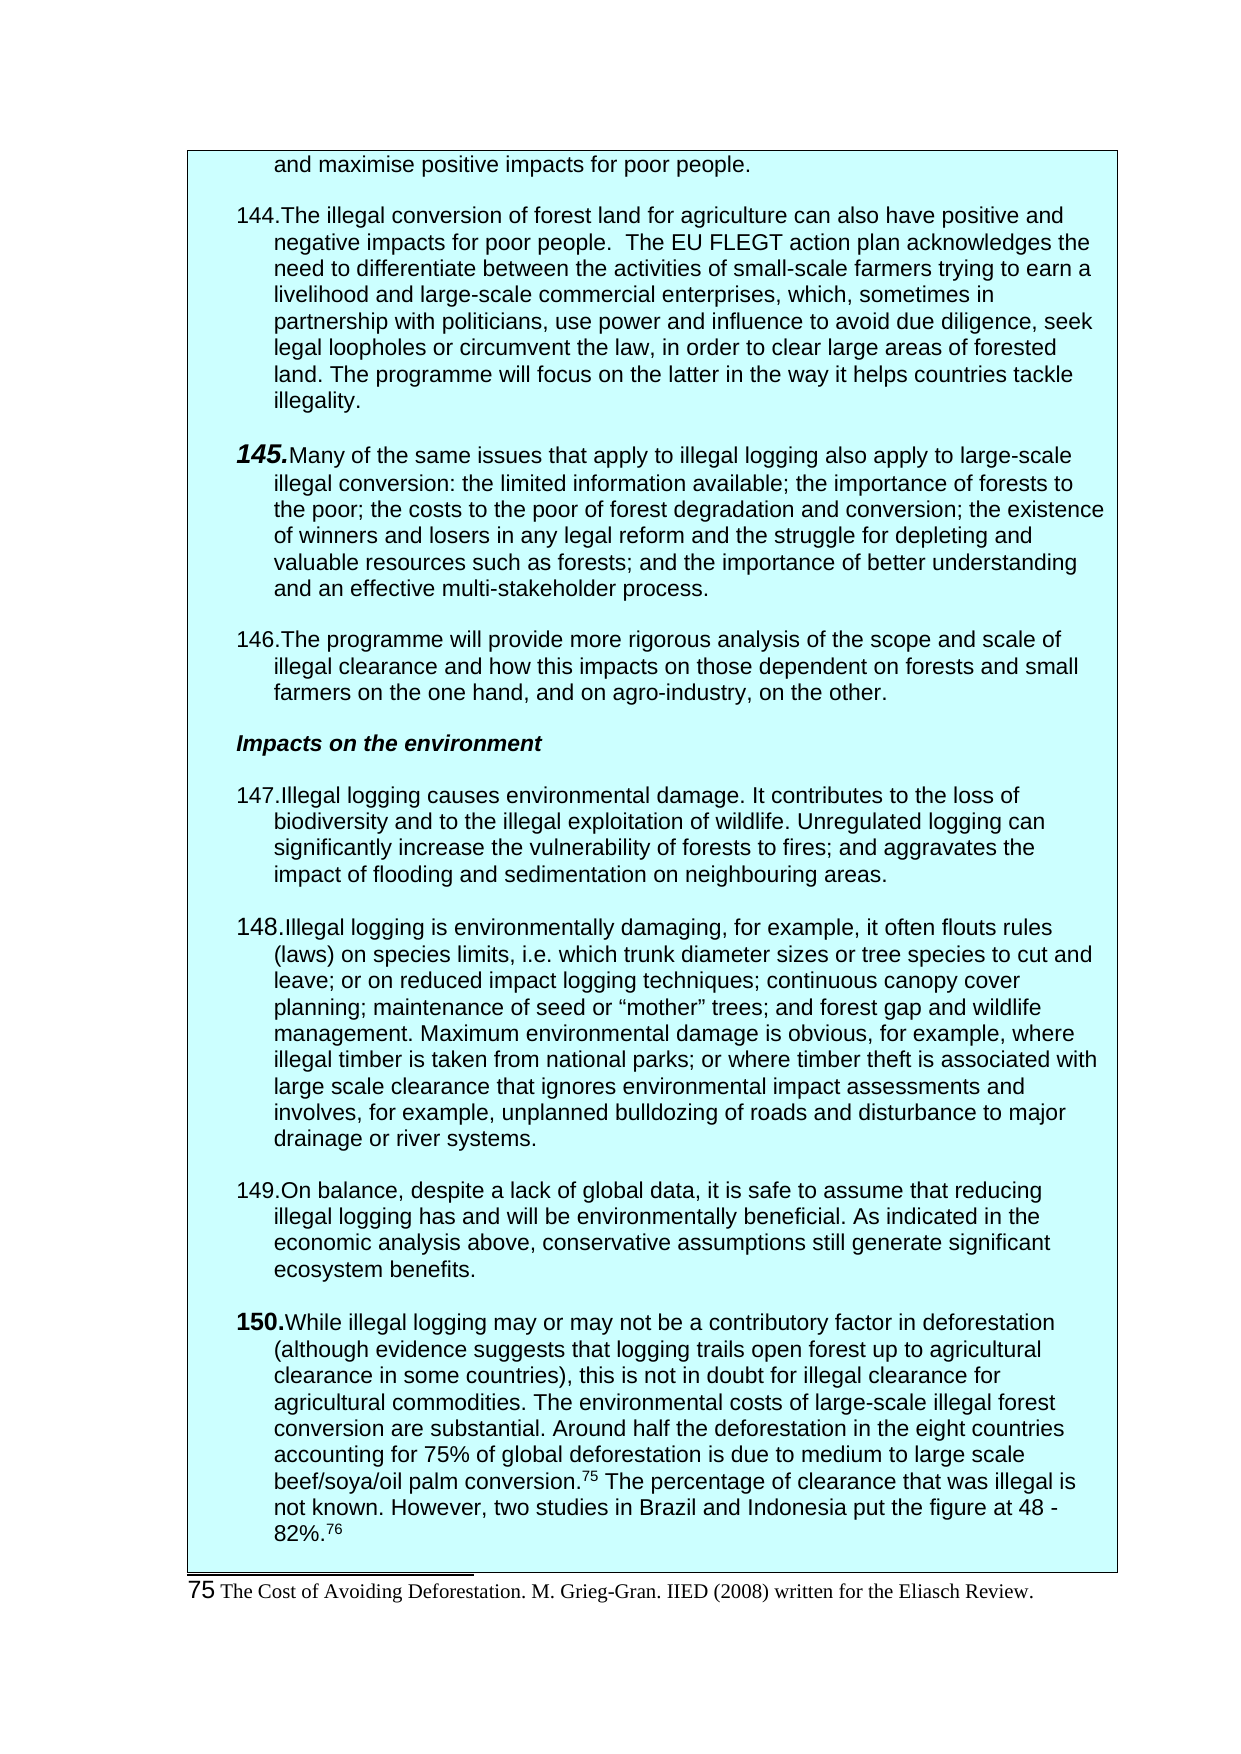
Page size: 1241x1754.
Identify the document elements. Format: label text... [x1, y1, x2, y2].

table_cell C. Appraisal of options Option 2 is recommended: that the programme addresses illegal logging and related trade while broadening its scope to address other commodities, such as palm oil, soy, beef and leather, which are sourced illegally. The economic case and value for money The economic case is robust for Option 1 (address illegal logging only) even with full costs and conservative benefits. A medium impact scenario, which assumes that illegal logging leads to deforestation but half of clearance is diverted elsewhere, gives a benefit-cost ratio of £38 for every £1 invested in the intervention (38:1), and an internal rate of return (IRR) of 218%. Incremental costs and benefits for the base case have been discounted over a twenty-five year period (2011-2035) using a discount rate of 3.5%. The Internal Rate of Return (IRR) – the discount rate which gives a Net Present Value (NPV) of zero – has also been calculated. Discount rates are higher in partner countries, typically between 8% and 15%. Sensitivity analysis was therefore carried out using two higher discount rates. These and the IRR’s show that the results are insensitive to the choice of discount rate for all except the most pessimistic scenarios. If timber logged illegally is logged legally in the same location or elsewhere, and taxed, the governments concerned benefit from additional forest revenues collected. The net present value of the additional forest revenue captured by developing country exchequers is estimated at between £2 and £13 billion over the period to 2035 depending on the impact achieved. Twelve alternative forest degradation and deforestation scenarios were developed to appraise the economic impacts of reducing illegal logging. Avoiding illegal logging of between 126 and 272 million cubic metres of timber by 2020 will protect between 6 and 14 million hectares of forest from degradation (medium and high scenarios). This leads to reduced forest degradation and deforestation, with consequent environmental benefits in terms of ecosystem services, notably carbon storage. Tackling illegal logging alone averts the loss of 70 tonnes of CO2e emissions per hectare of natural forest and avoids the loss of other forest goods and services valued at £15 per hectare. If illegal logging leads to deforestation, which is often the case, these losses increase by a factor of 12. The scenario for the central case for Option 1 assumes that a reduction in illegal logging will protect 22 million hectares from deforestation by 2035, averting the loss of 845 tonnes of CO2 e emissions per hectare and the loss of £182 per hectare of other forest goods and services. Poor people dependent on forests benefit directly and indirectly from the forest ecosystem services retained if illegal logging is controlled. The cost per tonne of CO2 averted is less than £3.50 under all the medium scenarios (and under £10 under the most pessimistic scenario). This compares with a current market price for European Emission Allowances (EUA) of around £13 per tonne, and a shadow carbon price of between £25 – £50 per tonne CO2. Carbon dioxide was conservatively valued at the current market price for European Emission Allowances (£13 per tonne). The economic model was also run using higher shadow carbon prices of £25 per tonne (Defra) and £50 per tonne (DECC), and using the inflated 2010-2050 series of traded carbon prices provided by DECC which rise from £14 per tonne in 2011 to £103 per tonne in 2035. Option 2 will generate the same benefits as Option 1, and additional benefits from a reduction in illegally-sourced agricultural commodities. Forest loss is currently 13 million hectares per year, around half of which is due to clearance for medium/large scale agriculture. Without the programme, deforestation and agricultural clearance is assumed to halve by 2030. This is midway between the EU target (zero by 2030) and an unchanged rate of forest loss. In addition to reducing illegal logging, Option 2 averts the illegal conversion of between 9 and 26 million hectares of forest to beef, soya bean and palm oil over the period to 2035 (low and high scenarios). The scenario for the central case averts the illegal clearance of 17 million hectares of forest by 2035. Assuming half of illegal forest clearance is diverted onto degraded land, this option avoids the loss of 845 CO2e emissions per hectare of natural forest that is not cleared, as well as the loss of a further £182 per hectare of forest goods and services. However, if cash crops are diverted onto degraded land, there may be some displacement of subsistence crops. Nonetheless any benefits that might be lost by subsistence farmers from large scale agricultural land acquisition of degraded land may not outweigh the lack of compensation to those losing resources from natural forest cleared for large scale plantations. It is worth noting that there is an ample area (446 million hectares) of non-cultivated land globally, including in Africa, suitable and available for cropping, and which is non-forested, non-protected and populated with less than 25 persons/km2 (or 20 ha/household). This is equivalent to almost one third of globally cropped land (1.5 billion ha). Nonethelessthere will be increased competition for land in the future. Even taking into account expected agricultural yield increses, estimates suggest that the world in 2050 will require expansion of agriculture onto 120-200 million hectares of land, including on current trends, an additional 12 million hectares of oil palm. The programme will ensure that poor people are not disadvantaged by measures to control illegal large-scale agricultural conversion. It is also assumed that agricultural yields or productivity increase on legal commodity enterprises (i.e. there is more intensified production) and that this also helps reduce pressure on forests and avoid forest conversion. The economic case for Option 2 tackling illegal logging and forest clearance from other commodities) is stronger than the case for Option 1. A medium impact scenario (deforestation with diversion) has a benefit-cost ratio of 52:1, and an IRR of 234%. The most pessimistic scenario (low impact, degradation with diversion) has a benefit-cost ratio of 12:1 and an IRR of 65%. The cost per tonne of CO2 averted is less than £ 0.5 under all the medium scenarios (and under £1 for the most pessimistic scenario). Total incremental costs of £3.8 billion over the next ten years are based on a maximum UK cost of £250 million (See Financial Case), together with further associated private sector contributions, as well as from inputs from the EU, China, USA, Japan and other countries. The total of £3.8 billion in incremental costs compares with a Chatham House estimate of £1 billion to £3 billion spent over the past decade on efforts to prevent illegal logging, including efforts by Japan and USA. The next ten years will need a similar global effort to continue the reduction in illegal logging (79% of costs) and the start of a global effort to begin the reduction in illegal large-scale agricultural clearance (21% of costs). The economic case for the programme is relatively insensitive to these estimates of global costs. Costs would need to increase by a factor of 12 to more than £45 billion for 2011-2020 for the worst case Option 2 scenario to reduce to merely break-even. A conservative market price of £13 per tonne CO2 is used. There is a good case for using a higher shadow carbon price of £25 – £50 per tonne CO2. Using the higher of these gives a benefit-cost ratio of 38:1 and an IRR of 23% for the worst case Option 1 scenario, and a benefit-cost ratio of 47:1 and an IRR of 136% for the worst case Option 2 scenario. Key governance, political and social appraisal issues Political economy and corruption Governance of the forest sector in many poor countries is a microcosm of broader governance problems. Political competition for forest resources revolve around informal, personalised relations between political and economic elites. In some countries stability relies on the creation of economic rents from forests in exchange for political and financial support. Bureaucratic capacity, judicial oversight and democratic accountability are weak, and there are few incentives and opportunities for collective action by less powerful groups. The result is systemic corruption; exclusive private benefits for a few; weak incentives to protect the livelihoods and rights of poor people or to create public goods (especially public goods such as emissions reductions and protection of biodiversity that are relatively intangible and long-term); and weak capacity to manage competing private interests or the balance between public and private interests. Particular opportunities for corruption include payments from timber companies to members of the military, politicians and senior officials to obtain timber concessions or approvals for timber processing, and to avoid the payment of fines, fees and taxes (so-called "grand" corruption); and bribes paid to more junior officials and military personnel, for example to provide false documentation relating to harvesting, movement, or export of timber, or to overlook non-compliance with formal regulations (so-called "petty" corruption). The programme will help countries and organisations toput in place measures to gather evidence, publish information, strengthen judiciary and enforcement capacity that reduce the bribery or extortion, which has major impacts on revenue collection, with a focus on bringing significant cases to book that, by their example, will change behaviour more widely, and on those that negatively impact low income households. Paying small bribes can represent a higher share of poor people’s total income than for better off households or enterprises. Poor smallholders may be asked to pay bribes in exchange for “permission” to clear forest land for smallholder soy production or to rear a few cattle. Unclear legality and transparency There is often a lack of clarity about the legal framework governing the use of forests, and about benefit sharing arrangements, tenure and use rights; an uneasy mix of customary and statutory law; and widespread non-observance (and often lack of legitimacy) of formal legal provisions. Where enforcement does take place it may be arbitrary, or coercive. In some countries, weak central government control over local authorities, or high levels of autonomy for decentralised regions lead to divergent laws and policies between national and sub-national levels of government. By helping countries clarify the definition of legality and establish a legality assurance system, the programme helps a country shed light on the way it allocates its forests to different uses and in whose benefit. It helps countries place this information in the public domain. Drivers of change This programme will build on two drivers of change. First, NGO and private sector backing, which has already driven changes in the main consumer markets (principally the US and EU), and provided incentives for producer countries (including Indonesia, Cameroon and the Brazilian Amazon). Second, skilful design of voluntary partnership agreements (VPAs) under the EU FLEGT action plan which has created locally driven, multi-stakeholder processes in producer countries that bring together government, business and civil society actors, enabling them to reach a common understanding of forest governance problems and identify shared interests in addressing them. The process already has local “ownership”: it is voluntary, and respects the sovereignty of the country which must reach its own definition of "legality" (the focus on “legality”, which is much easier to define and verify than “sustainability”, has facilitated agreement). These drivers bring reputational pressure to bear on governments and business. They create shared government and private sector interests in secure or improved access to key markets. They align these interests with civil society concerns to protect the environment and the interests of forest dependent and indigenous communities. All stakeholders benefit from increased organisational capacity, stimulated by the demands of the FLEGT treaty negotiation and implementation process and supported by external assistance. But looking ahead, the scope for relatively “easy wins” is diminishing: tackling less tractable aspects of the illegal logging problem, including harvesting by small-scale concessionaires for the domestic market, or over-cutting in licensed areas, requires a more thorough overhaul of government policy and regulation. Hence the importance of treaties or VPAs in the approach. Treaties or Voluntary Partnership Agreements (VPAs) as an approach Voluntary Partnership Agreements (VPAs) have the potential to increase transparency and accountability, and to achieve a better balance between public and private goods, more equitable distribution of private benefits, and more civic ways of managing conflicting interests. But the gains to date remain fragile, and implementation by countrieswill bring different challenges from the negotiation and agreement of actions. In many poor producer countries civil society is weak and fragmented, and there are significant constraints within the forest service and government more generally in terms of capacity to design and implement effective policy. This is why a major element of the new programme (Output 1) will build on the experience of DFID’s Forest Governance and Trade project, to support, in addition to negotiation, the implementation of a growing number of VPAs. Implementation of a credible legality assurance system is a priority, and involves a direct challenge to the private interests driving corrupt behaviour arising from allocation of timber concessions, movement of wood products and imposition of fees and taxes. The VPA, as a formal treaty, imposes concrete obligations on signatories, with related monitoring requirements. Reporting against indicators must be independently verified and transparent, and covers tax compliance, legality (including the processes by which forests are allocated), as well as community forest use and rights, where this issue is covered in national legal frameworks. The VPA process also offers the potential to move beyond the narrow issue of legality of exports to the EU, and to secure broader improvements in forest governance. For example: the annexed chapter in the agreement identifies the need for future reforms to the legal framework; and the VPA "do no harm" provision provides an entry point to pursue community rights. Evidence, research and stakeholder participation In addition to supporting negotiation of a growing number of new VPAs, DFID assistance through the programme will support broader EU efforts to strengthen implementation, in two main ways. It will provide funding, access to research and policy ideas based on experience elsewhere (for example on how to tackle small-scale logging for the domestic market), and support for strengthening technical and organisational capacity. Experience under the Forest Governance and Trade project highlights the importance of a flexible approach able to draw on local as well as external resources to provide timely and well targeted access to technical and financial support for a range of stakeholders including very local level community based organisations, NGOs, parliamentarians, and the private sector as well as government. The process of negotiating and implementing a FLEGT VPA involves all affected parties, including a wide range of stakeholders from grassroots organisations, to local NGOs, domestic and exporting market associations and companies, as well as government bodies. However, the relative capacity and bargaining power of different groups varies. This programme will build the capacity of associations representing remoter, smaller and fragmented businesses and interests, including those that involve large numbers of poor people (e.g. carpenter furniture-maker or women bark-stripper associations). It will enable social civil society and trade networks to help their local developing country peers represent and communicate their members’ interests better. As the programme extends to other commodities it will help smallholder bodies participate in national structures such as palm oil boards and soybean federations. Role of EU in ensuring integrity It can help sustain the active interest and engagement in VPA implementation of government, business and civil society stakeholders by using the EC’s leverage as a treaty partner to protect the integrity of the process, and in particular by helping to strengthen civil society participation. Continued, active engagement of all stakeholders is crucial: for example monitoring of timber allocations and the legal arrangements governing them requires civil society to remain alert and involved; addressing the problem of chainsaw logging for the domestic market requires sustained pressure on government from business, and civil society. The EU, with DFID support, has a critical role to play in ensuring that broader forest governance reforms, including those that could benefit poor people, stay on the agenda. The EU also plays a key role in trade and climate related policy, where particular competencies are shared between the European Commission, Parliament and Member States. Applying the approach to other commodities beyond timber From a political economy perspective, there are a number of similarities between timber and internationally traded agricultural commodities such as beef, soy and palm oil. There is increasing awareness of the link between these commodities and deforestation, and the implications for climate change; and increasing NGO pressure on the private sector and governments in consumer and producer countries. Investment decisions will be easier, raising capital and finance easier and marketing of agricultural commodities easier, if business and consumers know that products have been legally sourced and produced on forest land that was not cleared illegally. A recent evaluation by the World Bank on forests and low carbon development concluded that a strategy for beef and bean in the Amazon reliant only on voluntary private sector initiative had been problematic and difficult. A combination of pressure from buyers, independent monitoring of enforcement, NGO engagement and clear government legal framework combined with national sanctions for non-compliance proved more effective. Some of the same contextual problems apply as for illegal logging, for example the increasing importance of emerging markets such as China. These similarities suggests that there is potential for applying some of the demand and supply side measures that have played a part in reducing illegal logging to addressing the issue of deforestation linked to production of agricultural commodities. But addressing commodities involves additional challenges, including the fact that commodities have greater economic importance, involve more stakeholders, and can have more complex trade regimes and supply chains. Tens of millions of poor people are employed as smallholders and in agro-industry related to livestock, soy and palm oil (with over 15 million people in the oil palm smallholder sector alone) but there are significant variations between commodities and regional markets. For example, soybean cultivation and its processing into animal feedstock employ less labour than oil palm cultivation and palm oil processing. The programme will help communicate best practice (e.g. improved seed stock, inter-cropping, cover crops, small-scale mills, and mobile card harvest schemes to guarantee employment, small-scale mills) that benefit small farmers, including “loose fruit” schemes that give special palm fruit cutting rights to women. Palm oil, soy and beef enterprises that establish themselves illegally are less likely to follow labour and employment laws, particularly when it comes to protection for labour gangs employed in burning to clear land or herbicide spraying or harvesting. In some cases gang labour in illegal activities suffers near “slavery” conditions. The programme will help ensure that labour laws are understood and applied. The programme will support analysis on the dynamics of land conversion in different countries, and the characteristics of associated markets. It will help review the legal steps and procedures which act as barriers to market entry for smallholders or which “criminalize” those who engage in the market. Palm oil, soy and beef markets include significant smallholder supply and production sectors. Establishment costs for commodity production are reduced by illegal forest clearance, particularly for large scale but capital-intensive producers. In addition, commodity production that results from opaque and speculative deals is less likely to employ existing communities than legally established business. Indeed the former tends to result in eventual dispossession, particularly of forest dependent people whose social organisation is less recognised by formal political and legal institutions. The programme will promote business partnerships involving small holders and communities that bring benefits and employment into the local area. Forest dependant peoples More than 1 billion poor people depend to varying degrees on forests for their livelihoods, with many more depending on the ecosystem services they provide. About 60 million indigenous people are almost wholly dependent on forests. Some 350 million people who live within or adjacent to dense forests depend on them to a high degree for subsistence and income. Many of these practice swidden agriculture, tree farming and wild food gathering. Forests provide the basic goods and services for sustainable livelihoods and guard against vulnerability. The predominant social impact of forest degradation and deforestation is on the security and well-being of the poor. Case studies in Brazil, Indonesia and India found that ecosystem services and non-market goods accounted for between 47% and 90% of the total income of the poor. Illegal logging deprives poor people of this income and their livelihoods. Revenue collection and distribution The FLEGT treaty or VPA agrees binding actions that benefit poor people; for example, the percentage of tax revenues that are collected and redistributed. The programme will ensure that laws and rules on benefit-sharing with communities are communicated to poor people and are understood by them. It enables them to scrutinise systems, and identify problems and solutions that are in their interest. Forest tenure, rights and gender The programme, through the VPA, resolves problems of implementing existing regulations on community or village forest use and rights. Where a country’s legal framework does not include such regulations, the programme allows stakeholders to place community tenure and use rights on the agenda as well as other rules that protect the role of forests for social welfare purposes. Furthermore roles, rights and access to forest resources and markets are very different for men and women (gender-differentiated) and vary greatly from culture to culture. This programme will support women, men and minority ethnic groups to air their views about which tenure and legislative arrangements best meet their needs. The majority of the world’s forests (between 70-80%) are under State as distinct from private or community control. Forest land is highly, although not effectively, regulated. Research from countries like Mexico, China and Bolivia indicate that secure forest tenure has led to increased revenues to local people from forests including timber harvests. It will support poor people so they are able to have a say about their rights and their responsibilities in relation to forests in such a way that it benefits their livelihoods. In some countries there are regulations that control the planting of trees on farms. The programme will focus on the process of defining legality where there are provisions for modification to regulations that control or forbid the harvest of trees or tree products by small farmers and communities even if they own the land. This will increase income earning opportunities and reduce the hurdles in taking such products to market. The programme will monitor whether these modifications are implemented, complied with, and their impacts on poverty. Alternative livelihoods A VPA treaty cannot include any liability for the EU to pay for decommissioning or for compensating non-legal operators. Nor does it oblige the EU to provide expanded alternative livelihoods development projects in the event of major sector restructuring arising from legal reform (although REDD finance from elsewhere may). However, the programme will actively help countries develop evidence-based policy prescriptions that increase benefits to the poorest from the forest sector, and where the sector requires restructuring, help develop options that would generate alternative livelihoods outside the forest sector. The programme will contribute to establishing poverty baselines and poverty reduction impact assessments, as well as providing legal advisory services to more vulnerable groups. This will enable governments and other stakeholders, including forest communities, associations of chainsaw operators and tree farmers, to calculate the costs and benefits of legal reform, contest decisions and pilot alternative livelihood approaches where appropriate. Safeguards, winners and losers Successfully addressing illegal logging will create losers as well as winners and may incur costs for some of the rural poor, for example, in countries which have large informal chainsaw industries, such as Ghana and Cameroon, which may not be “legalised”. The VPAs include a social “do no harm” safeguard with mandatory obligations on both parties to monitor the impacts on poor people and on these groups, thereby creating an incentive to formalise them within the legal framework. The programme will help the EU and countries find solutions to the illegal logging problem that are “equitable and just” and “do not have an adverse impact on poor people.” It will also build and strengthen different stakeholder groups, particularly of small businesses, women and poorer communities engaged in forest activities, so that they are able to negotiate and implement changes that benefit them. It will strengthen civil society and governments so they can effectively monitor the direct and indirect impacts of the changes in legality of logging in the countries concerned, and design and implement measures which mitigate negative impacts and maximise positive impacts for poor people. The illegal conversion of forest land for agriculture can also have positive and negative impacts for poor people. The EU FLEGT action plan acknowledges the need to differentiate between the activities of small-scale farmers trying to earn a livelihood and large-scale commercial enterprises, which, sometimes in partnership with politicians, use power and influence to avoid due diligence, seek legal loopholes or circumvent the law, in order to clear large areas of forested land. The programme will focus on the latter in the way it helps countries tackle illegality. Many of the same issues that apply to illegal logging also apply to large-scale illegal conversion: the limited information available; the importance of forests to the poor; the costs to the poor of forest degradation and conversion; the existence of winners and losers in any legal reform and the struggle for depleting and valuable resources such as forests; and the importance of better understanding and an effective multi-stakeholder process. The programme will provide more rigorous analysis of the scope and scale of illegal clearance and how this impacts on those dependent on forests and small farmers on the one hand, and on agro-industry, on the other. Impacts on the environment Illegal logging causes environmental damage. It contributes to the loss of biodiversity and to the illegal exploitation of wildlife. Unregulated logging can significantly increase the vulnerability of forests to fires; and aggravates the impact of flooding and sedimentation on neighbouring areas. Illegal logging is environmentally damaging, for example, it often flouts rules (laws) on species limits, i.e. which trunk diameter sizes or tree species to cut and leave; or on reduced impact logging techniques; continuous canopy cover planning; maintenance of seed or “mother” trees; and forest gap and wildlife management. Maximum environmental damage is obvious, for example, where illegal timber is taken from national parks; or where timber theft is associated with large scale clearance that ignores environmental impact assessments and involves, for example, unplanned bulldozing of roads and disturbance to major drainage or river systems. On balance, despite a lack of global data, it is safe to assume that reducing illegal logging has and will be environmentally beneficial. As indicated in the economic analysis above, conservative assumptions still generate significant ecosystem benefits. While illegal logging may or may not be a contributory factor in deforestation (although evidence suggests that logging trails open forest up to agricultural clearance in some countries), this is not in doubt for illegal clearance for agricultural commodities. The environmental costs of large-scale illegal forest conversion are substantial. Around half the deforestation in the eight countries accounting for 75% of global deforestation is due to medium to large scale beef/soya/oil palm conversion. The percentage of clearance that was illegal is not known. However, two studies in Brazil and Indonesia put the figure at 48 - 82%. As with illegal logging, it cannot be assumed that averting illegal clearance means that legal clearance will not take place in the same location or elsewhere, although with different environmental impacts. The increasing demand for agricultural commodities makes this inevitable. However, this programme will ensure that legality review provides opportunities to specify environmental standards more clearly, and create policy incentives, for example, for higher biodiversity in plantations with forested corridors to facilitate wildlife movement and reduced agro-chemical applications. However, even if the effect was merely to divert a portion of the illegal clearance without changed management from high value primary forest to lower value primary forest, secondary forest, or degraded land, the environmental benefits would be substantial. The constraint imposed by the improved regulation of new clearance will also encourage higher yields and intensification on existing agricultural land. Building linkages between FLEGT and REDD+ The Forest Governance Markets and Climate (FGMC) programme builds “FLEGT-REDD+linkages”. There are two aspects of governance in relation to markets and climate and described by the EU as “FLEGT-REDD+ linkages”. One is the governance of REDD+. This covers the broad area of governance around carbon emissions financing schemes and monitoring systems, as well as of significant economic sectors that involve deforestation like mining, agriculture, infrastructure, energy, and a country’s whole national spatial land use plan. The second is a subset or microcosm of economy-wide governance and focuses on governance of the forest sector and forest-related markets or FLEGT. The governance aspects of “REDD+ readiness” involve inclusive and effective stakeholder participation in cross-sector planning and implementation; government coordination across different sectors and levels of government on REDD+; transparent and accountable systems for managing and distributing REDD+ finance and benefits; effective and transparent monitoring and independent national oversight bodies for REDD+ (particularly of REDD+ financing or accounting schemes and carbon monitoring); creation of REDD+ carbon baseline data; reporting on public and private finance for REDD+. FLEGT links to REDD+ by establishing clear roles, rights, regulations and responsibilities around forest concession allocation, tenure and conversion, including agriculture and plantation leasing; reform of national forestry taxation systems and formalisation of ownership or profit rights from forest; addressing rents from land uses that replace forests (e.g. palm plantations); improving the standards and behaviour of the markets and trade that drive these processes; strengthening civil society, community and private sector accountability institutions, independent monitoring, as well as statutory oversight institutions; building the capacity of state prosecutors, formal anti-corruption institutions, judges, law enforcement agencies, court officials, trade and customs inspectors. By building linkages between FLEGT and REDD+, the programme will ensure that delivery of REDD+ is sustainable and credible. It will do this by helping businesses, countries and regions to: Review the legal frameworks for their forest, palm oil, soy and beef sectors, focusing on laws governing forest allocation and conversion to improve their clarity and coherence; Review their forest tenure arrangements and labour standards, including on farms; Map their commodity trade and supply chains in relation to “forest-risk”; and market roadshow their certified and legally licensed products; Apply community mapping approaches where appropriate; Develop standards and traceability systems, which provide assurance that commodities sourced from forest sectors and others that drive forest loss are legally compliant along the complete producer-to-purchaser supply chain; Ensure traceability technologies are appropriate and cost effective, particularly in countries and remoter areas where infrastructure is weak or private sector poorly developed; and that they take into account product segregation during harvest, processing and shipment; Ensure legal and forest governance compliance is audited and independently verified or monitored, including by third-parties (whether private or non-government), including the monitoring of commodities from sources where forest dependent peoples; tenure are clear and secure; Transparently disclose information on logging and deforestation, as well as forest-related finance, revenue collection, benefit-sharing and fiscal systems; where relevant coordinate with Extractive Industries Transparency Initiative (EITI); Cross-check information on “harvested wood products” and traded forest products, used in Tier 1,2 and 3 systems for forest carbon emissions (REDD+) monitoring reporting and verification (MRV) (as per guidance of the Intergovernmental Panel on Climate Change (IPCC)), for integrity against illegal logging and related trade datasets; Build effective national and sub-national forest-related multi-stakeholder institutions, forums and processes; and support approaches that are participatory and consultative involving communities, smallholders and companies Create integrity in oversight bodies, linking those for FLEGT with those being established for REDD+, and fully embed these and their related implementation committees into key national institutions; Harmonise points of delivery and decision-making in country. In countries which have agreed implementation of FLEGT Legality Assurance and disclosure Systems (LAS) focused on timber, wood and paper (TLAS), the programme could broaden these to other commodities or goods, depending on the different nature of trade regimes (domestic, regional) and the location and nature of the drivers of deforestation (soy, palm oil, beef, leather). The programme will not be prescriptive about expansion to further countries or regions and will coordinate with the EU donor Working Group on FLEGT-REDD (which includes Norway and Switzerland). Given the range of potential options for broader UK support to REDD+, this programme may vary its own approach in different countries to complement REDD+ action. This might range from high-level political intervention through UK REDD+ to stipulate progress on implementation of FLEGT as part of any REDD+ partnership, to negotiating a new VPA with a REDD+ country where there are EU trade links, linked to UK support for REDD+ planning (Phase 1), to expanding the FLEGT approach to other commodity areas where other drivers are more prevalent, or trade links with the EU less clear. The way that the two programmes come together in-country, and the manner in which they are presented by the UK government, will vary on a case-by-case basis, and be elucidated through the engagement with individual partner countries. For example, where there is further UK bilateral or multilateral investment in countries to reward reductions in deforestation and degradation (REDD+), this programme may work to incorporate progress on implementation of FLEGT as part of any high-level REDD+ partnership. The programme could also expand the approach to improving FLEGT to other commodities, goods or services beyond palm oil, soy, beef and leather, where other drivers are more prevalent, or if market links with the EU are less responsive. It will engage with third-party countries or regions that, via their private sector or business and markets, have the potential to reduce deforestation and illegal logging outside or across their own borders. In conclusion, FGMC is a challenging and ambitious programme. Although the issue is complex, it uses an approach that is in essence simple and has worked. The programme design directly addresses the major risks, and builds on existing experience and momentum. The potential benefits are very large. Retaining the ability to evolve the programme, and to respond rapidly and flexibly in a very dynamic context, will be critical to success. [188, 151, 1117, 1572]
table_cell [180, 150, 187, 1572]
